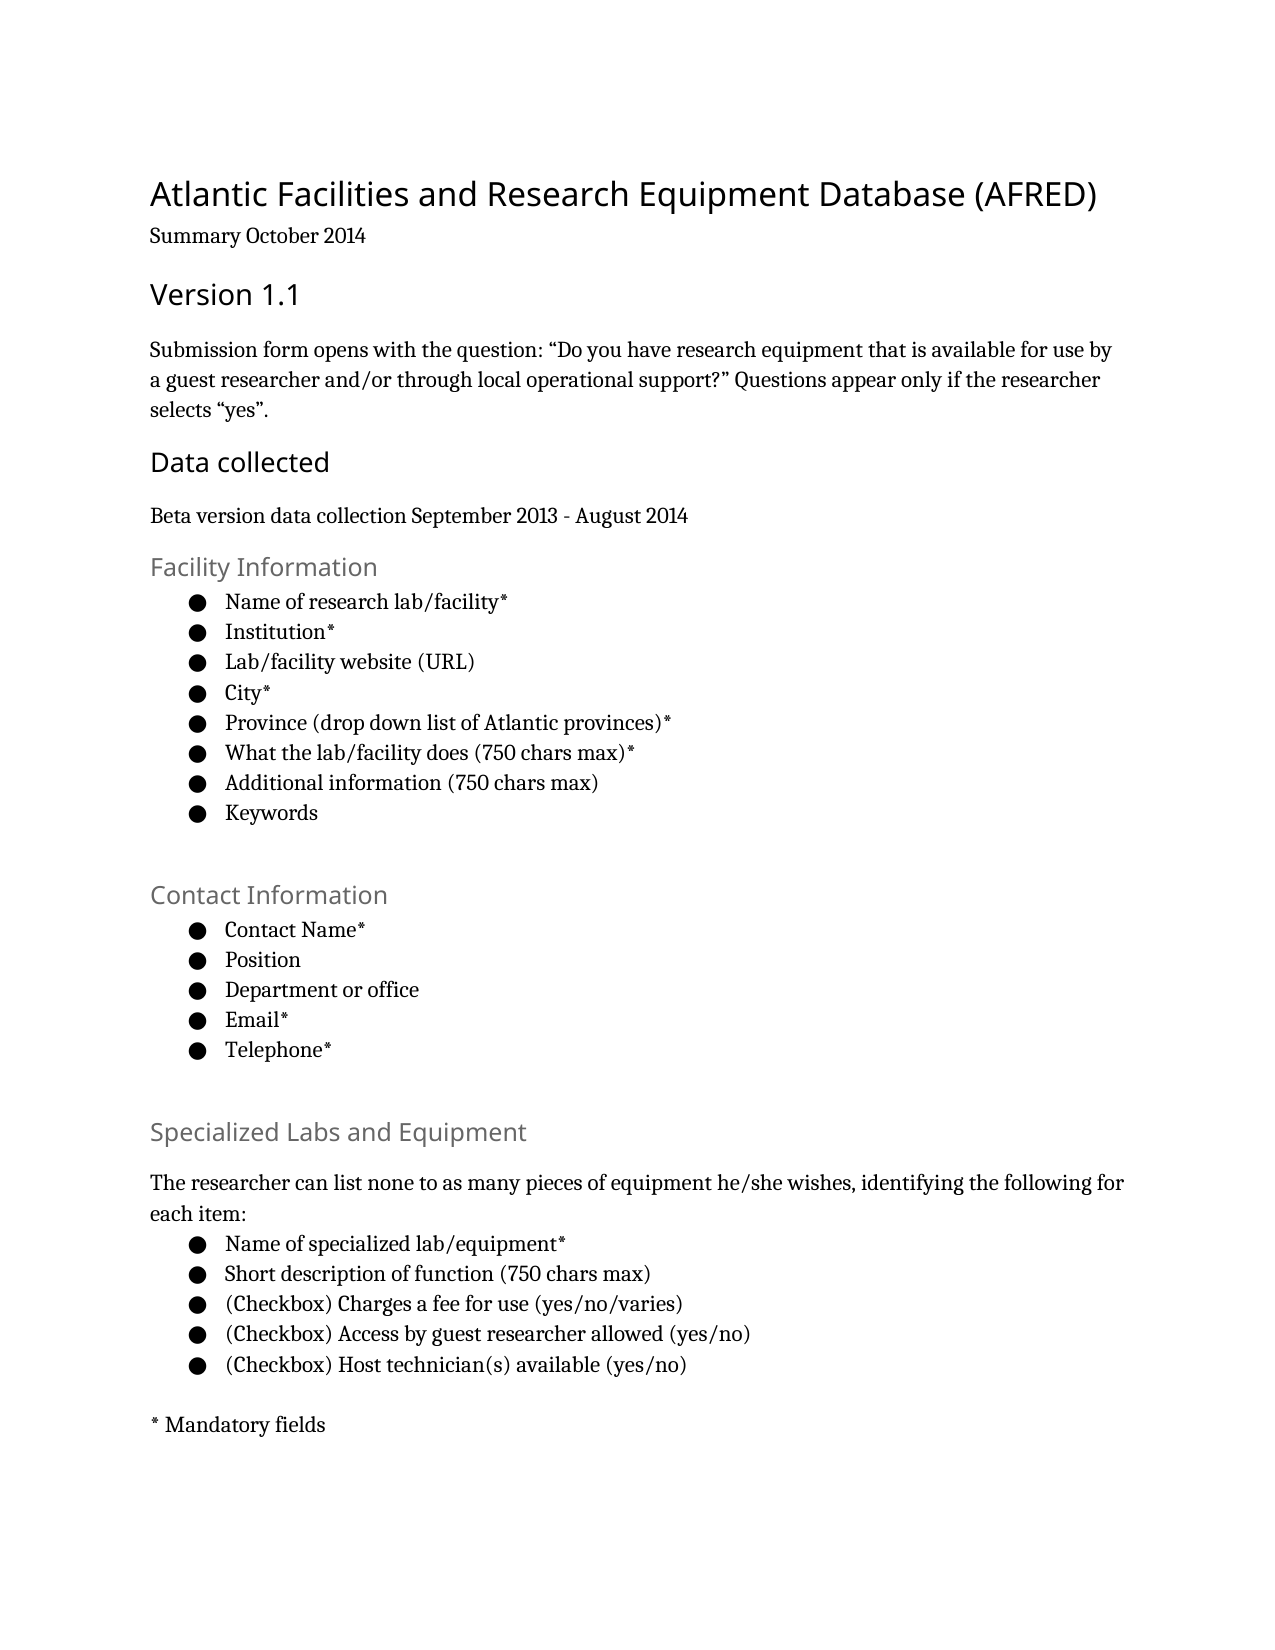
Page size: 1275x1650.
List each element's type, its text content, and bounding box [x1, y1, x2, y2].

subtitle The researcher can list none to as many pieces of equipment he/she wishes, identifying the following for each item: [150, 1170, 1125, 1227]
list City* [187, 679, 1125, 706]
text Summary October 2014 [150, 223, 1125, 249]
list Telephone* [187, 1037, 1125, 1064]
list Name of specialized lab/equipment* [187, 1231, 1125, 1257]
list Department or office [187, 977, 1125, 1003]
list Short description of function (750 chars max) [187, 1261, 1125, 1287]
list Keywords [187, 800, 1125, 827]
list (Checkbox) Host technician(s) available (yes/no) [187, 1351, 1125, 1378]
subtitle Specialized Labs and Equipment [150, 1114, 1125, 1148]
subtitle Beta version data collection September 2013 - August 2014 [150, 503, 1125, 529]
list Institution* [187, 619, 1125, 645]
subtitle Version 1.1 [150, 274, 1125, 314]
list Additional information (750 chars max) [187, 770, 1125, 796]
list Email* [187, 1007, 1125, 1033]
subtitle Facility Information [150, 549, 1125, 584]
subtitle Data collected [150, 444, 1125, 481]
subtitle Contact Information [150, 877, 1125, 911]
list What the lab/facility does (750 chars max)* [187, 740, 1125, 766]
list Province (drop down list of Atlantic provinces)* [187, 709, 1125, 736]
text * Mandatory fields [150, 1412, 1125, 1438]
list Position [187, 947, 1125, 973]
list Name of research lab/facility* [187, 589, 1125, 615]
list (Checkbox) Access by guest researcher allowed (yes/no) [187, 1321, 1125, 1348]
subtitle Atlantic Facilities and Research Equipment Database (AFRED) [150, 171, 1125, 216]
list Lab/facility website (URL) [187, 649, 1125, 676]
subtitle Submission form opens with the question: “Do you have research equipment that is available for use by a guest researcher and/or through local operational support?” Questions appear only if the researcher selects “yes”. [150, 336, 1125, 423]
list (Checkbox) Charges a fee for use (yes/no/varies) [187, 1291, 1125, 1317]
list Contact Name* [187, 916, 1125, 943]
